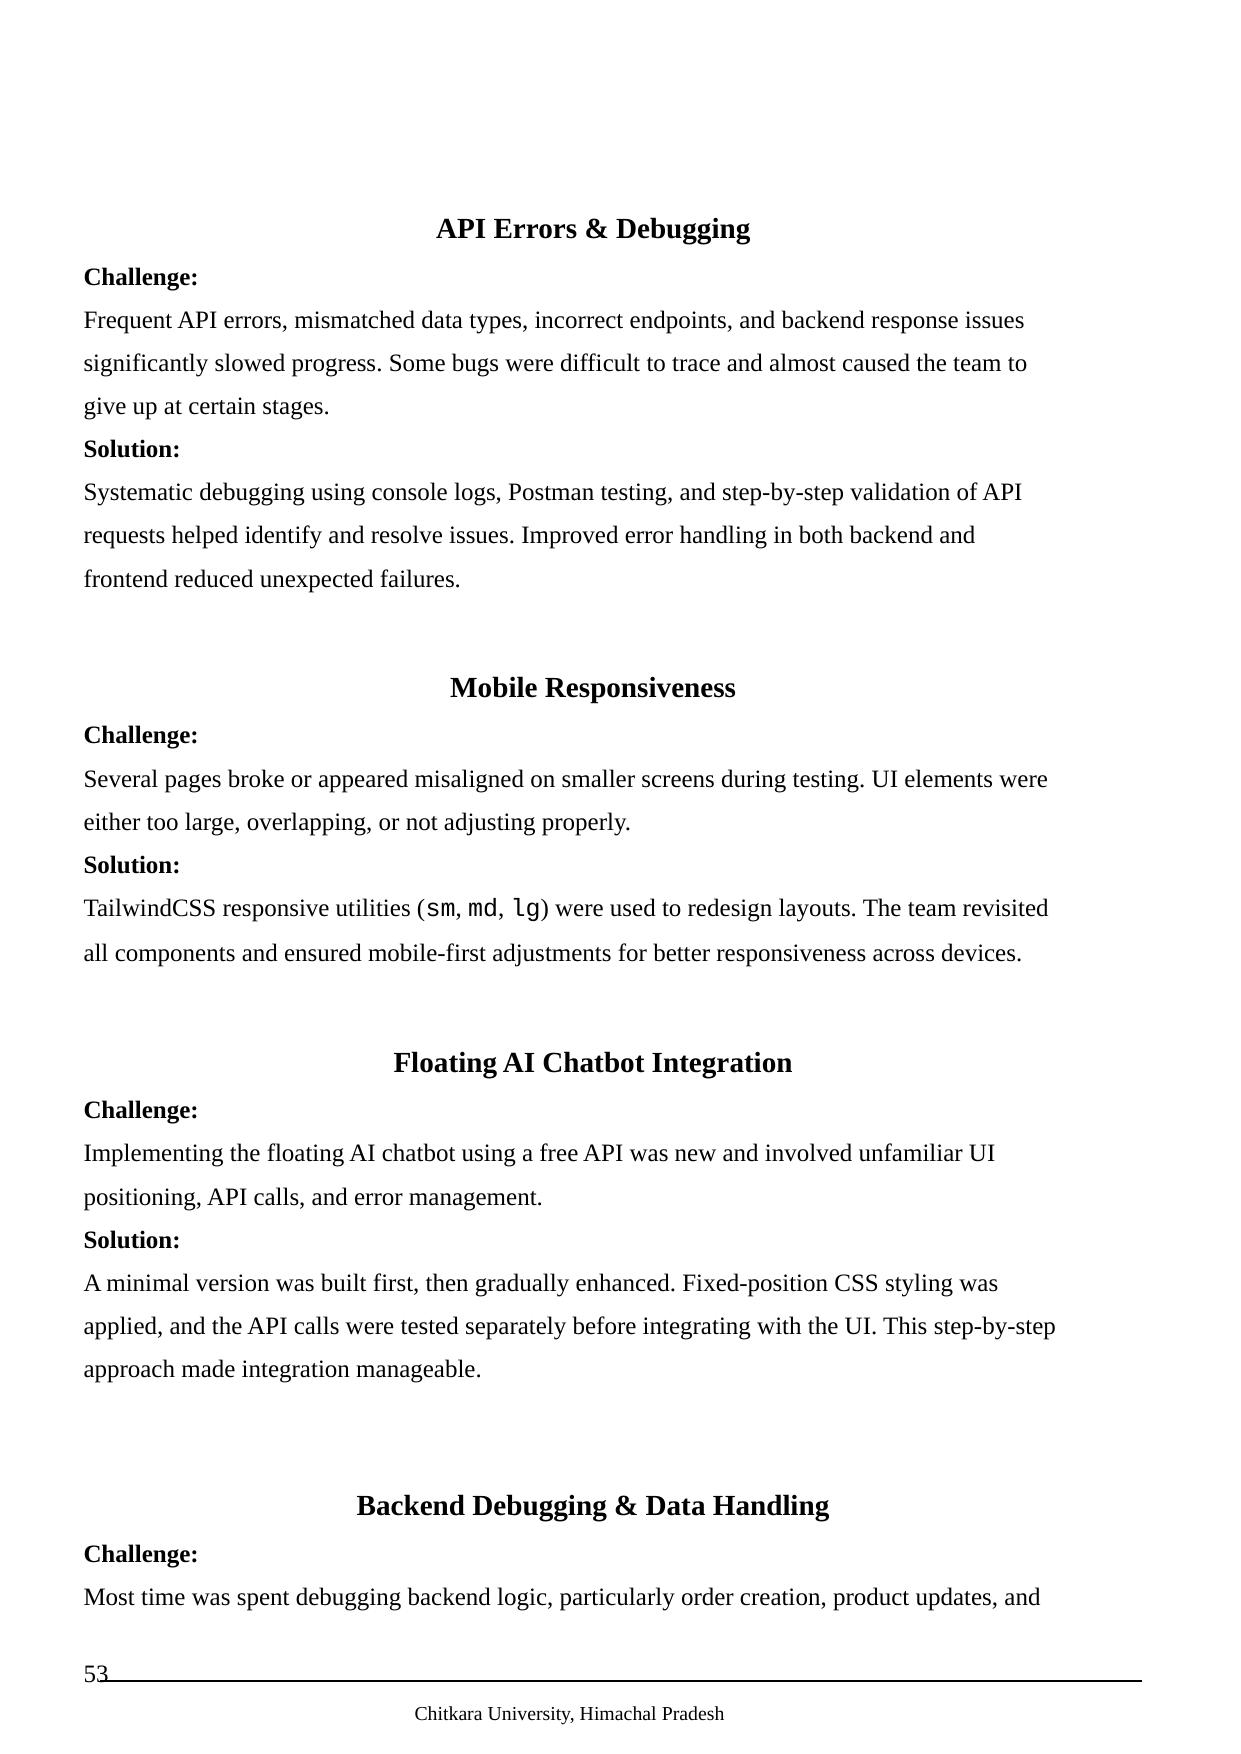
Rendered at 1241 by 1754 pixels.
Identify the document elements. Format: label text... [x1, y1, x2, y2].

subtitle Backend Debugging & Data Handling [154, 1488, 1032, 1522]
text Challenge: Several pages broke or appeared misaligned on smaller screens during testing. UI elements were either too large, overlapping, or not adjusting properly. Solution: TailwindCSS responsive utilities (sm, md, lg) were used to redesign layouts. The team revisited all components and ensured mobile-first adjustments for better responsiveness across devices. [83, 721, 1065, 967]
text Challenge: Most time was spent debugging backend logic, particularly order creation, product updates, and [83, 1539, 1065, 1611]
subtitle Mobile Responsiveness [154, 670, 1032, 704]
text Challenge: Implementing the floating AI chatbot using a free API was new and involved unfamiliar UI positioning, API calls, and error management. Solution: A minimal version was built first, then gradually enhanced. Fixed-position CSS styling was applied, and the API calls were tested separately before integrating with the UI. This step-by-step approach made integration manageable. [83, 1095, 1065, 1383]
text Challenge: Frequent API errors, mismatched data types, incorrect endpoints, and backend response issues significantly slowed progress. Some bugs were difficult to trace and almost caused the team to give up at certain stages. Solution: Systematic debugging using console logs, Postman testing, and step-by-step validation of API requests helped identify and resolve issues. Improved error handling in both backend and frontend reduced unexpected failures. [83, 262, 1065, 592]
subtitle Floating AI Chatbot Integration [154, 1045, 1032, 1078]
subtitle API Errors & Debugging [154, 211, 1032, 245]
